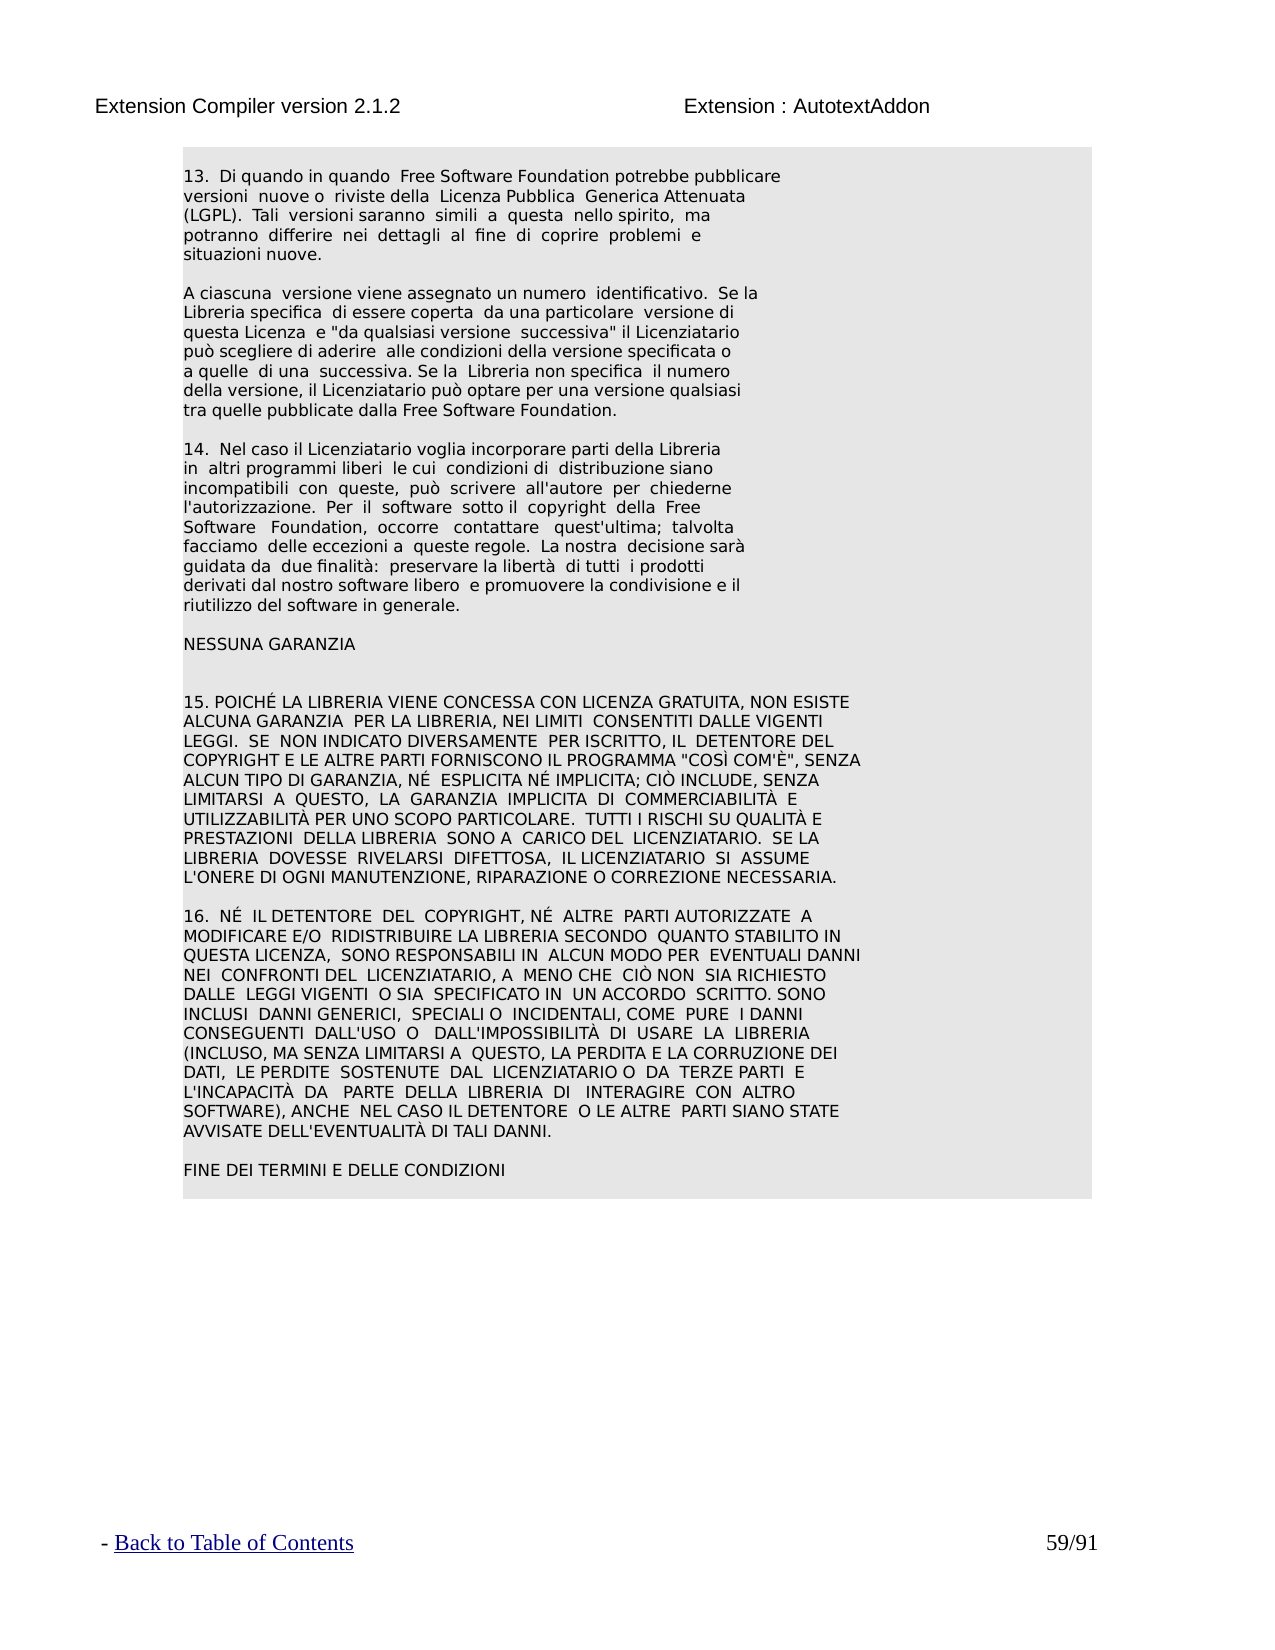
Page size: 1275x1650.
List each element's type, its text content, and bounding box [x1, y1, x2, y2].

text LIBRERIA DOVESSE RIVELARSI DIFETTOSA, IL LICENZIATARIO SI ASSUME [183, 849, 1092, 868]
text situazioni nuove. [183, 245, 1092, 264]
text MODIFICARE E/O RIDISTRIBUIRE LA LIBRERIA SECONDO QUANTO STABILITO IN [183, 927, 1092, 946]
text A ciascuna versione viene assegnato un numero identificativo. Se la [183, 284, 1092, 303]
text Libreria specifica di essere coperta da una particolare versione di [183, 303, 1092, 323]
text l'autorizzazione. Per il software sotto il copyright della Free [183, 498, 1092, 518]
text 16. NÉ IL DETENTORE DEL COPYRIGHT, NÉ ALTRE PARTI AUTORIZZATE A [183, 907, 1092, 927]
text della versione, il Licenziatario può optare per una versione qualsiasi [183, 381, 1092, 401]
text tra quelle pubblicate dalla Free Software Foundation. [183, 401, 1092, 420]
text riutilizzo del software in generale. [183, 596, 1092, 615]
text in altri programmi liberi le cui condizioni di distribuzione siano [183, 459, 1092, 479]
text (LGPL). Tali versioni saranno simili a questa nello spirito, ma [183, 206, 1092, 225]
text AVVISATE DELL'EVENTUALITÀ DI TALI DANNI. [183, 1121, 1092, 1141]
text L'INCAPACITÀ DA PARTE DELLA LIBRERIA DI INTERAGIRE CON ALTRO [183, 1082, 1092, 1102]
text INCLUSI DANNI GENERICI, SPECIALI O INCIDENTALI, COME PURE I DANNI [183, 1004, 1092, 1024]
text LIMITARSI A QUESTO, LA GARANZIA IMPLICITA DI COMMERCIABILITÀ E [183, 790, 1092, 810]
text LEGGI. SE NON INDICATO DIVERSAMENTE PER ISCRITTO, IL DETENTORE DEL [183, 732, 1092, 751]
text L'ONERE DI OGNI MANUTENZIONE, RIPARAZIONE O CORREZIONE NECESSARIA. [183, 868, 1092, 888]
text UTILIZZABILITÀ PER UNO SCOPO PARTICOLARE. TUTTI I RISCHI SU QUALITÀ E [183, 810, 1092, 829]
text incompatibili con queste, può scrivere all'autore per chiederne [183, 479, 1092, 498]
text QUESTA LICENZA, SONO RESPONSABILI IN ALCUN MODO PER EVENTUALI DANNI [183, 946, 1092, 966]
text SOFTWARE), ANCHE NEL CASO IL DETENTORE O LE ALTRE PARTI SIANO STATE [183, 1102, 1092, 1121]
text DALLE LEGGI VIGENTI O SIA SPECIFICATO IN UN ACCORDO SCRITTO. SONO [183, 985, 1092, 1004]
text Software Foundation, occorre contattare quest'ultima; talvolta [183, 518, 1092, 537]
text (INCLUSO, MA SENZA LIMITARSI A QUESTO, LA PERDITA E LA CORRUZIONE DEI [183, 1043, 1092, 1063]
text facciamo delle eccezioni a queste regole. La nostra decisione sarà [183, 537, 1092, 557]
text ALCUNA GARANZIA PER LA LIBRERIA, NEI LIMITI CONSENTITI DALLE VIGENTI [183, 712, 1092, 732]
text 15. POICHÉ LA LIBRERIA VIENE CONCESSA CON LICENZA GRATUITA, NON ESISTE [183, 693, 1092, 712]
text può scegliere di aderire alle condizioni della versione specificata o [183, 342, 1092, 362]
text COPYRIGHT E LE ALTRE PARTI FORNISCONO IL PROGRAMMA "COSÌ COM'È", SENZA [183, 751, 1092, 771]
text versioni nuove o riviste della Licenza Pubblica Generica Attenuata [183, 186, 1092, 206]
text guidata da due finalità: preservare la libertà di tutti i prodotti [183, 557, 1092, 576]
text potranno differire nei dettagli al fine di coprire problemi e [183, 225, 1092, 245]
text DATI, LE PERDITE SOSTENUTE DAL LICENZIATARIO O DA TERZE PARTI E [183, 1063, 1092, 1082]
text 13. Di quando in quando Free Software Foundation potrebbe pubblicare [183, 167, 1092, 186]
text NESSUNA GARANZIA [183, 634, 1092, 654]
text questa Licenza e "da qualsiasi versione successiva" il Licenziatario [183, 323, 1092, 342]
text 14. Nel caso il Licenziatario voglia incorporare parti della Libreria [183, 440, 1092, 459]
text CONSEGUENTI DALL'USO O DALL'IMPOSSIBILITÀ DI USARE LA LIBRERIA [183, 1024, 1092, 1043]
text FINE DEI TERMINI E DELLE CONDIZIONI [183, 1160, 1092, 1180]
text ALCUN TIPO DI GARANZIA, NÉ ESPLICITA NÉ IMPLICITA; CIÒ INCLUDE, SENZA [183, 771, 1092, 790]
text derivati dal nostro software libero e promuovere la condivisione e il [183, 576, 1092, 596]
text PRESTAZIONI DELLA LIBRERIA SONO A CARICO DEL LICENZIATARIO. SE LA [183, 829, 1092, 849]
text NEI CONFRONTI DEL LICENZIATARIO, A MENO CHE CIÒ NON SIA RICHIESTO [183, 966, 1092, 985]
text a quelle di una successiva. Se la Libreria non specifica il numero [183, 362, 1092, 381]
